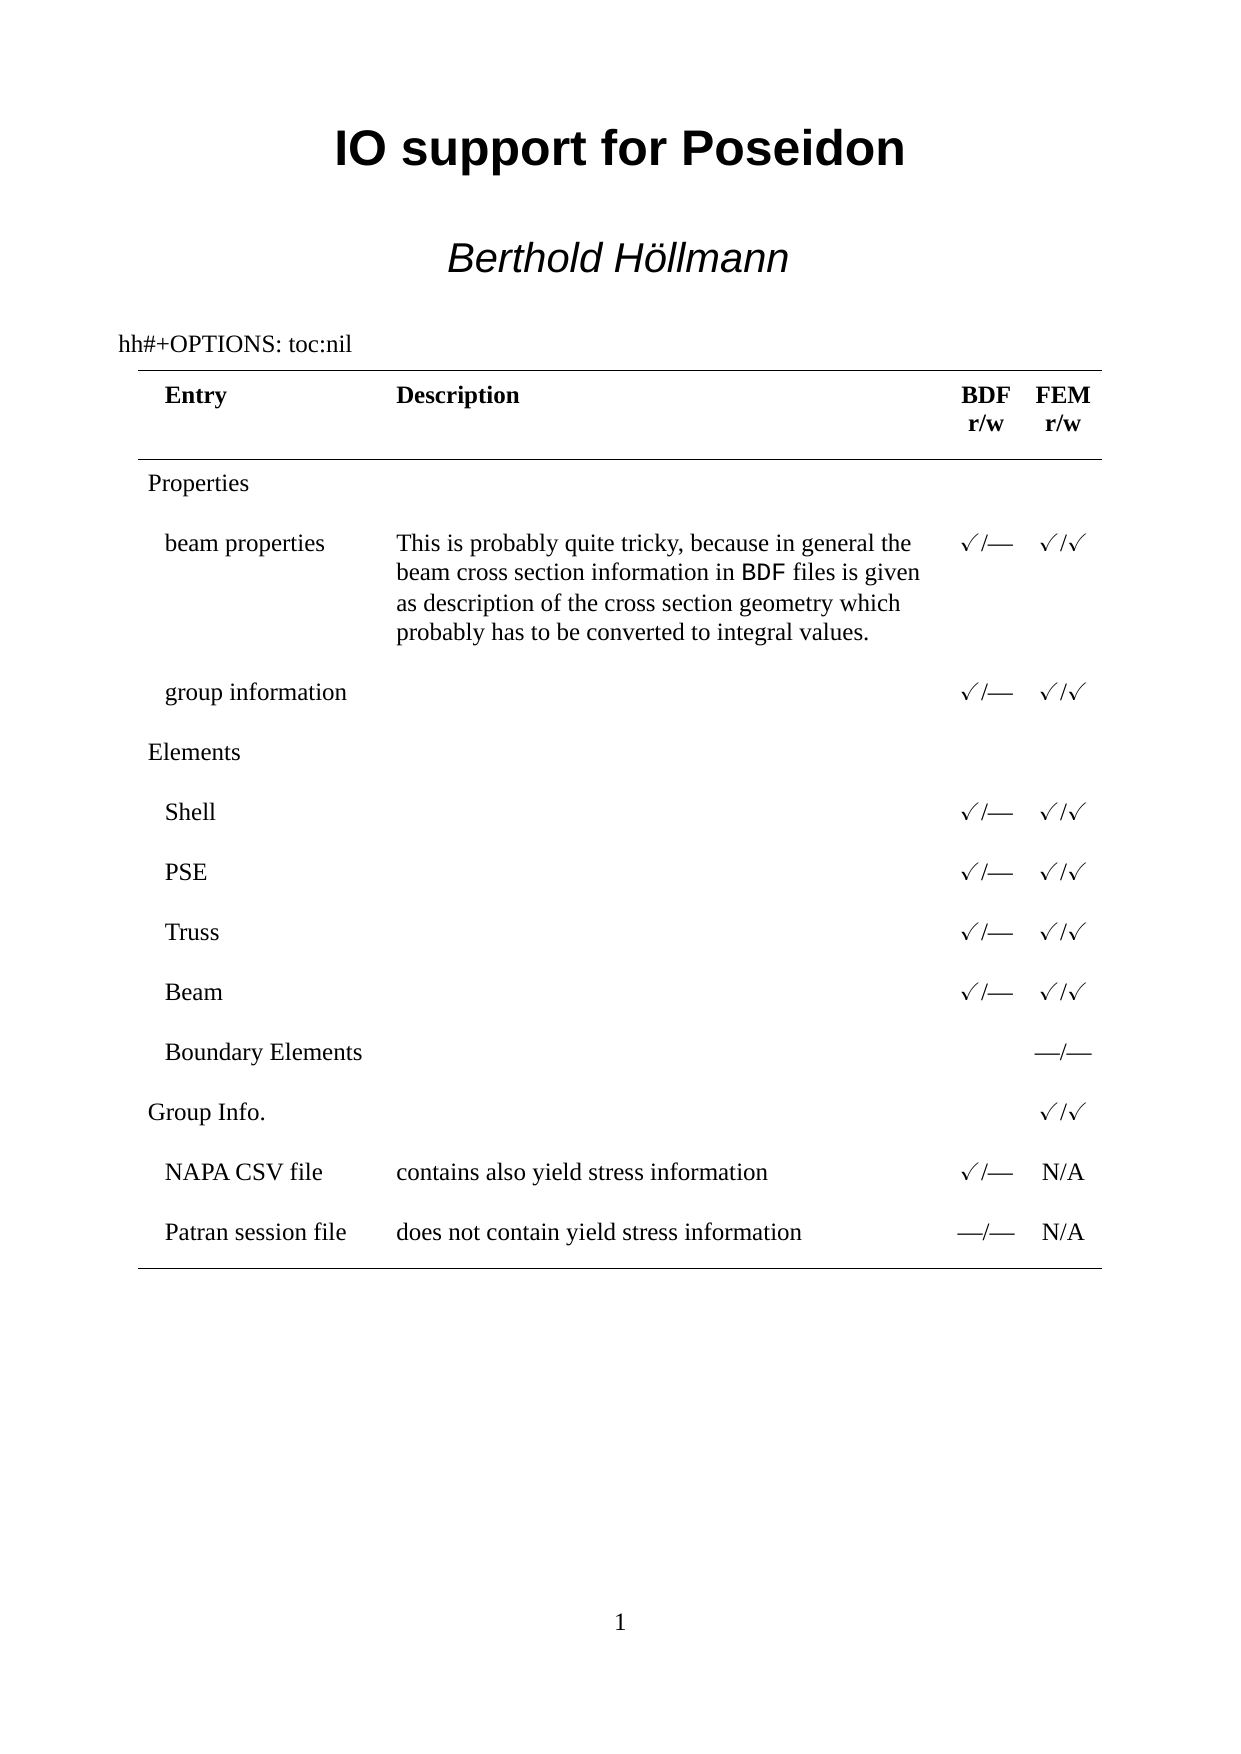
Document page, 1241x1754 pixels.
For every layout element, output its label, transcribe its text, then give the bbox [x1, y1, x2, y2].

table_cell Shell [155, 788, 387, 847]
table_cell Elements [138, 728, 948, 787]
table_cell [387, 788, 948, 847]
table_cell does not contain yield stress information [387, 1208, 948, 1267]
table_cell beam properties [155, 519, 387, 667]
table_cell [138, 1148, 155, 1207]
table_cell ✓/— [948, 848, 1024, 907]
table_cell [138, 908, 155, 967]
subtitle Berthold Höllmann [118, 233, 1122, 281]
table_cell ✓/✓ [1024, 519, 1102, 667]
table_cell Patran session file [155, 1208, 387, 1267]
table_cell [138, 788, 155, 847]
table_header Entry [155, 371, 387, 459]
table_cell [948, 728, 1024, 787]
table_header Description [387, 371, 948, 459]
table_cell Properties [138, 460, 948, 519]
table_cell Boundary Elements [155, 1028, 387, 1087]
table_header BDF r/w [948, 371, 1024, 459]
table_cell [1024, 728, 1102, 787]
table_cell PSE [155, 848, 387, 907]
table_cell Group Info. [138, 1088, 948, 1147]
table_cell ✓/✓ [1024, 788, 1102, 847]
table_cell ✓/✓ [1024, 1088, 1102, 1147]
table_cell ✓/— [948, 519, 1024, 667]
table_cell [1024, 460, 1102, 519]
table_header FEM r/w [1024, 371, 1102, 459]
table_cell This is probably quite tricky, because in general the beam cross section information in BDF files is given as description of the cross section geometry which probably has to be converted to integral values. [387, 519, 948, 667]
table_cell [948, 1088, 1024, 1147]
title IO support for Poseidon [118, 118, 1122, 176]
table_cell [138, 1208, 155, 1267]
table_cell NAPA CSV file [155, 1148, 387, 1207]
table_cell Beam [155, 968, 387, 1027]
table_cell ✓/✓ [1024, 848, 1102, 907]
table_cell [948, 460, 1024, 519]
table_cell [387, 968, 948, 1027]
table_cell [138, 968, 155, 1027]
text hh#+OPTIONS: toc:nil [118, 329, 1122, 358]
table_cell [138, 519, 155, 667]
table_cell ✓/— [948, 668, 1024, 727]
table_cell group information [155, 668, 387, 727]
table_cell contains also yield stress information [387, 1148, 948, 1207]
table_cell [138, 1028, 155, 1087]
table_cell [387, 848, 948, 907]
table_cell ✓/— [948, 908, 1024, 967]
table_cell —/— [1024, 1028, 1102, 1087]
table_cell ✓/✓ [1024, 968, 1102, 1027]
table_cell [138, 668, 155, 727]
table_cell [387, 1028, 948, 1087]
table_cell ✓/— [948, 968, 1024, 1027]
table_cell [138, 848, 155, 907]
table_cell ✓/— [948, 788, 1024, 847]
table_cell Truss [155, 908, 387, 967]
table_header [138, 371, 155, 459]
table_cell [387, 668, 948, 727]
table_cell —/— [948, 1208, 1024, 1267]
table_cell ✓/✓ [1024, 668, 1102, 727]
table_cell N/A [1024, 1148, 1102, 1207]
table_cell [948, 1028, 1024, 1087]
table_cell ✓/— [948, 1148, 1024, 1207]
table_cell N/A [1024, 1208, 1102, 1267]
table_cell [387, 908, 948, 967]
table_cell ✓/✓ [1024, 908, 1102, 967]
